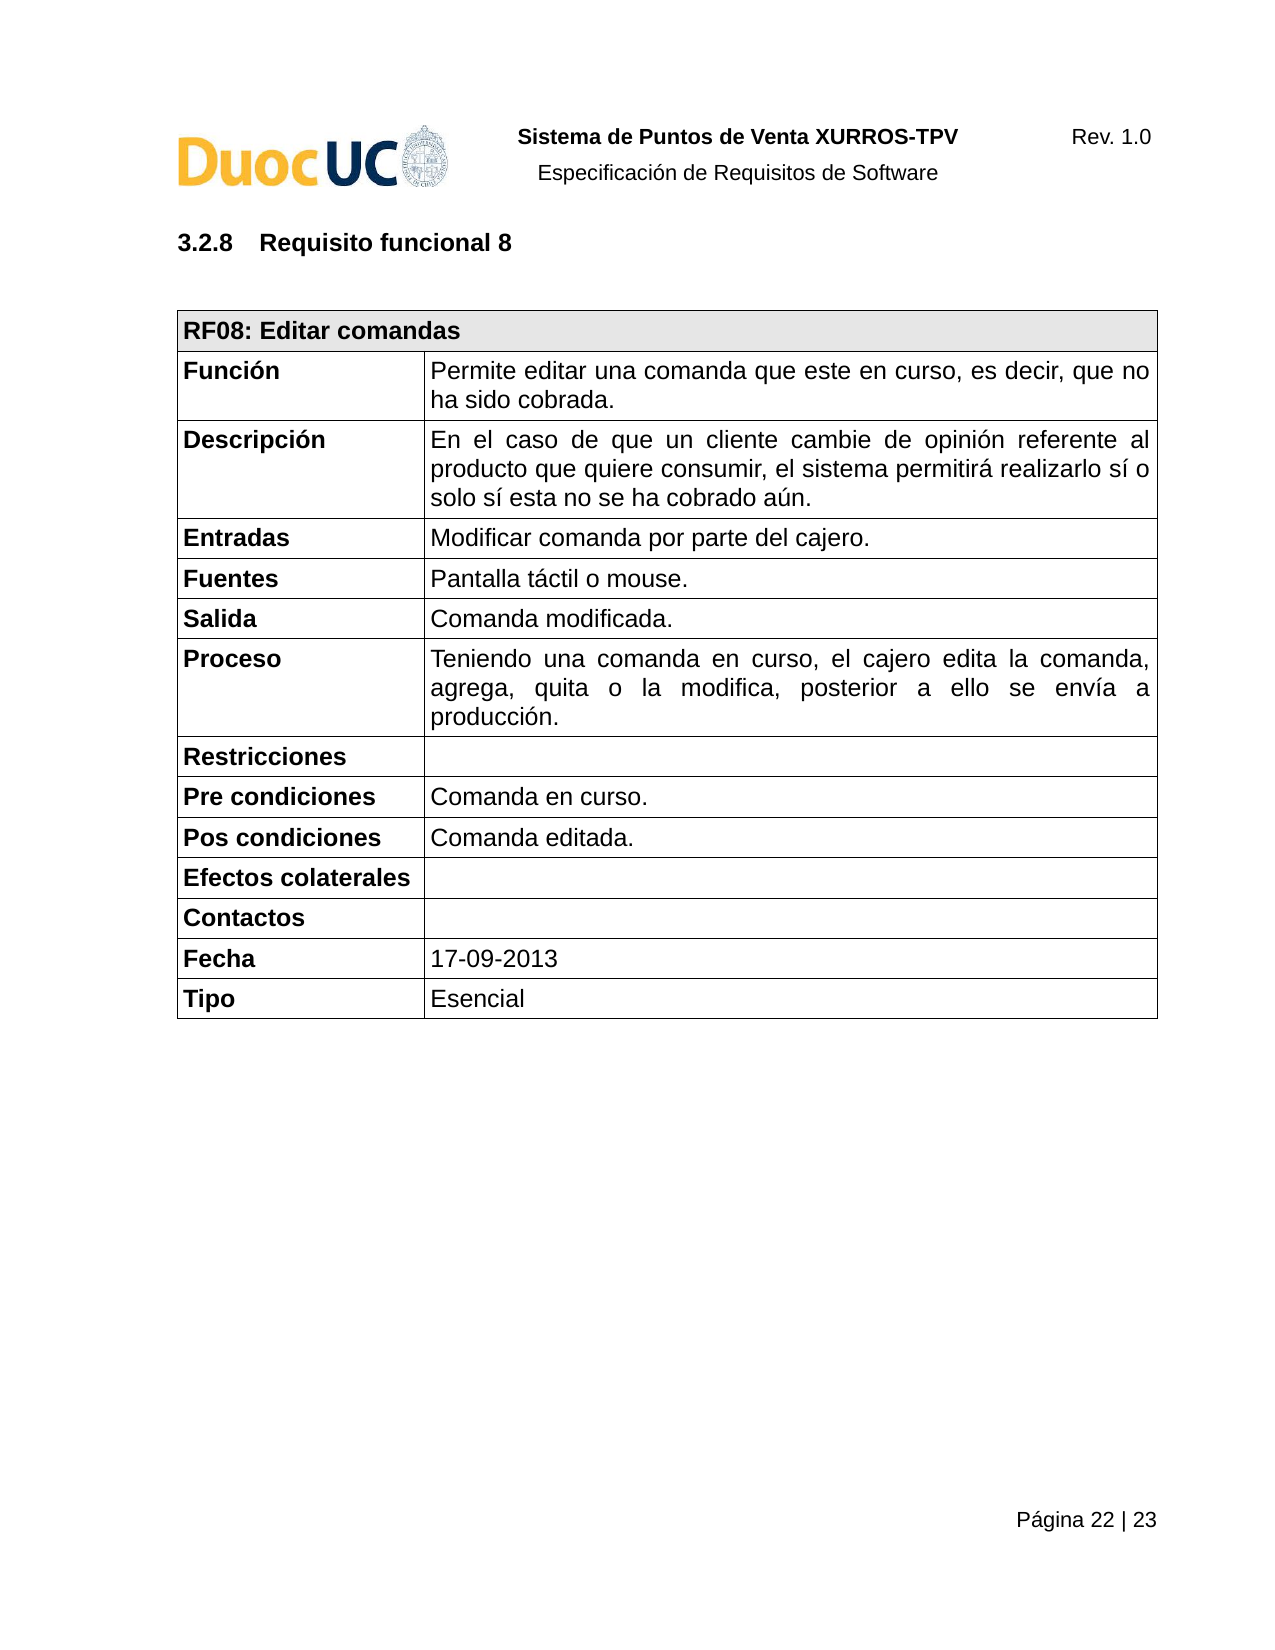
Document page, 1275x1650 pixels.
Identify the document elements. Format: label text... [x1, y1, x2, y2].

table_cell Modificar comanda por parte del cajero. [425, 519, 1157, 558]
table_cell Fecha [178, 939, 424, 978]
table_cell Comanda editada. [425, 818, 1157, 857]
table_cell Esencial [425, 979, 1157, 1018]
table_header RF08: Editar comandas [178, 311, 1157, 351]
table_cell Función [178, 352, 424, 419]
table_cell Salida [178, 599, 424, 638]
table_cell Contactos [178, 899, 424, 938]
picture [178, 125, 449, 187]
table_cell Tipo [178, 979, 424, 1018]
table_cell Pantalla táctil o mouse. [425, 559, 1157, 598]
table_cell Pos condiciones [178, 818, 424, 857]
table_cell En el caso de que un cliente cambie de opinión referente al producto que quiere consumir, el sistema permitirá realizarlo sí o solo sí esta no se ha cobrado aún. [425, 421, 1157, 517]
table_cell Fuentes [178, 559, 424, 598]
table_cell Efectos colaterales [178, 858, 424, 897]
table_cell Pre condiciones [178, 777, 424, 817]
table_cell Proceso [178, 639, 424, 736]
table_cell [425, 899, 1157, 938]
table_cell Descripción [178, 421, 424, 517]
table_cell Teniendo una comanda en curso, el cajero edita la comanda, agrega, quita o la modifica, posterior a ello se envía a producción. [425, 639, 1157, 736]
table_cell Permite editar una comanda que este en curso, es decir, que no ha sido cobrada. [425, 352, 1157, 419]
table_cell [425, 737, 1157, 776]
table_cell 17-09-2013 [425, 939, 1157, 978]
table_cell Entradas [178, 519, 424, 558]
table_cell Comanda modificada. [425, 599, 1157, 638]
table_cell Comanda en curso. [425, 777, 1157, 817]
table_cell Restricciones [178, 737, 424, 776]
subtitle Requisito funcional 8 [177, 228, 1157, 256]
table_cell [425, 858, 1157, 897]
